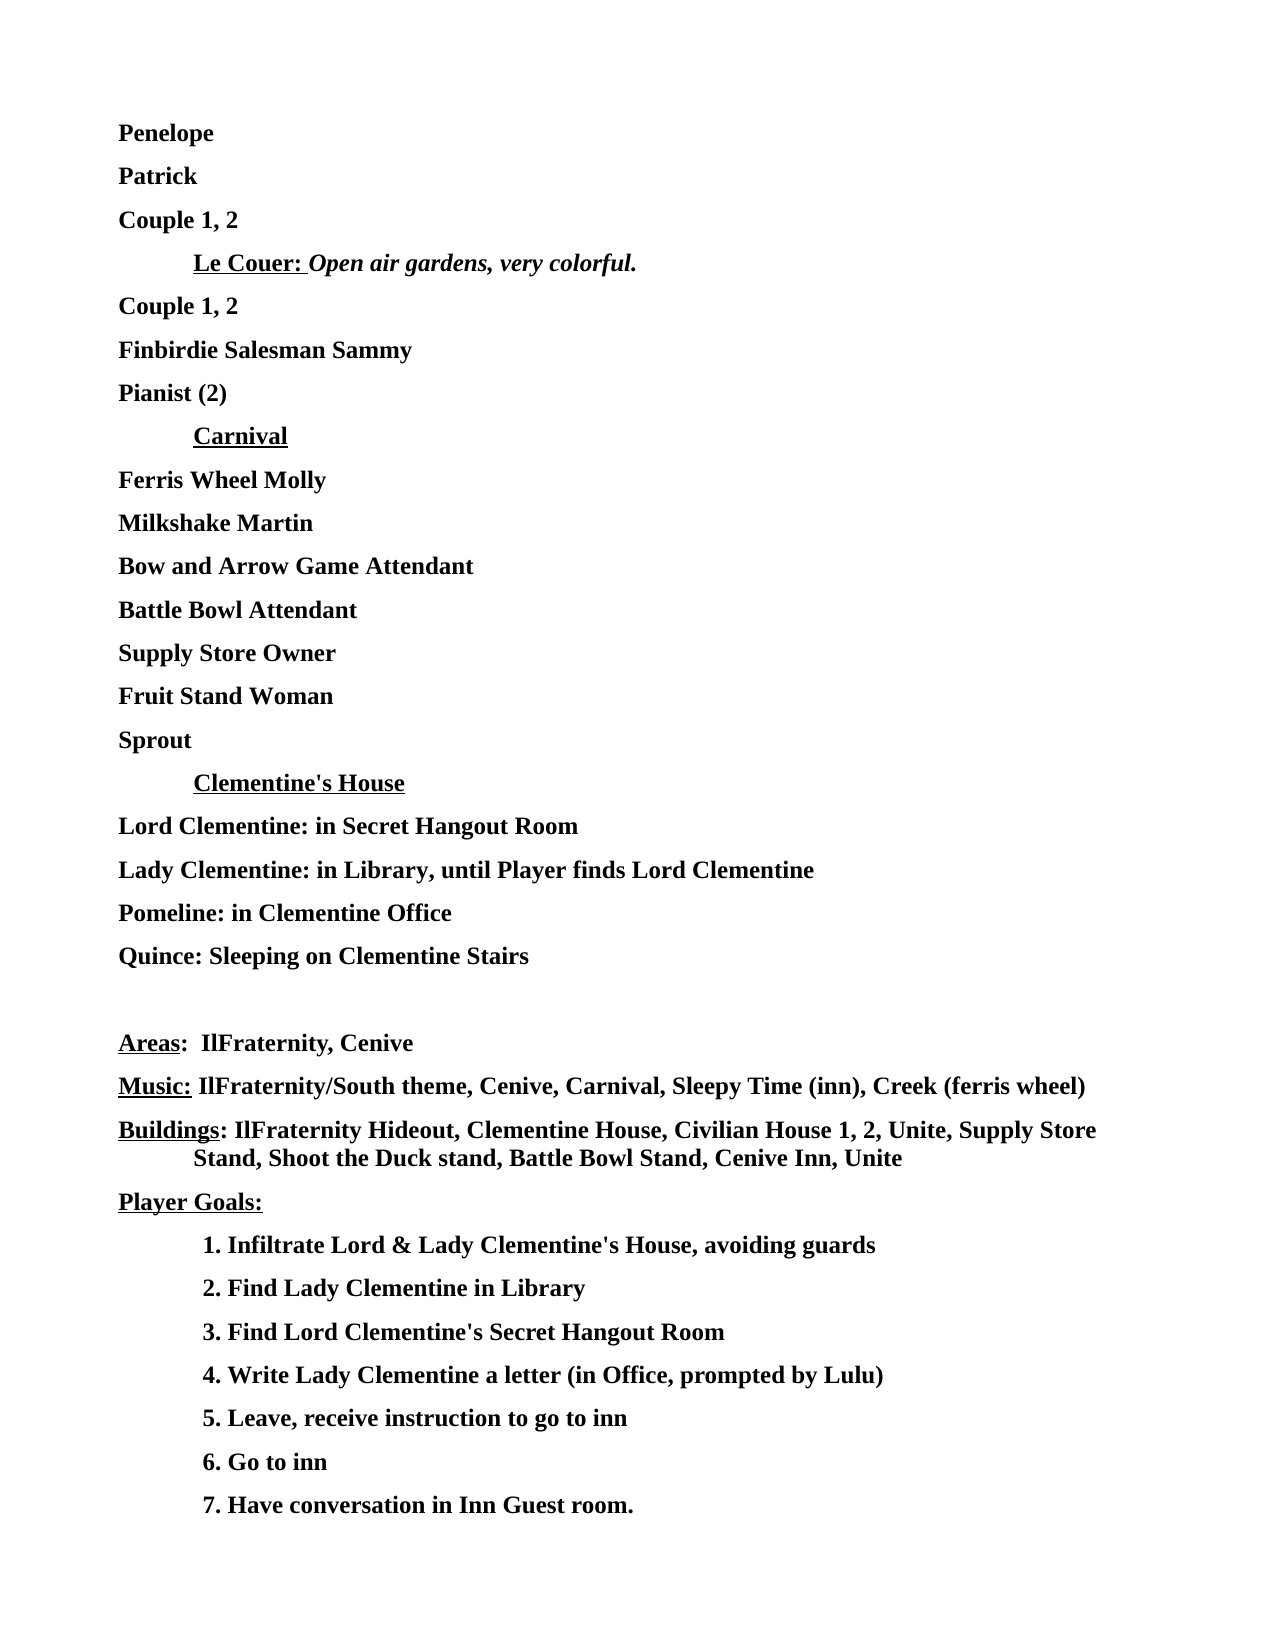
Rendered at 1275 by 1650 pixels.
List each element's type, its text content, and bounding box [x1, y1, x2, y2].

text 2. Find Lady Clementine in Library [202, 1273, 1157, 1302]
text 3. Find Lord Clementine's Secret Hangout Room [202, 1317, 1157, 1346]
text Le Couer: Open air gardens, very colorful. [118, 248, 1157, 277]
text Sprout [118, 725, 1157, 753]
text Pianist (2) [118, 378, 1157, 407]
text Bow and Arrow Game Attendant [118, 551, 1157, 580]
text Couple 1, 2 [118, 291, 1157, 320]
text Couple 1, 2 [118, 205, 1157, 233]
text Supply Store Owner [118, 638, 1157, 667]
text Quince: Sleeping on Clementine Stairs [118, 941, 1157, 970]
text Buildings: IlFraternity Hideout, Clementine House, Civilian House 1, 2, Unite, Supply Store Stand, Shoot the Duck stand, Battle Bowl Stand, Cenive Inn, Unite [118, 1115, 1157, 1172]
text Carnival [118, 421, 1157, 450]
text 5. Leave, receive instruction to go to inn [202, 1403, 1157, 1432]
text Penelope [118, 118, 1157, 147]
text Pomeline: in Clementine Office [118, 898, 1157, 927]
text Finbirdie Salesman Sammy [118, 335, 1157, 363]
text Battle Bowl Attendant [118, 595, 1157, 623]
text Lord Clementine: in Secret Hangout Room [118, 811, 1157, 840]
text Patrick [118, 161, 1157, 190]
text Areas: IlFraternity, Cenive [118, 1028, 1157, 1057]
text 7. Have conversation in Inn Guest room. [202, 1490, 1157, 1519]
text 6. Go to inn [202, 1447, 1157, 1476]
text Music: IlFraternity/South theme, Cenive, Carnival, Sleepy Time (inn), Creek (ferris wheel) [118, 1071, 1157, 1100]
text Milkshake Martin [118, 508, 1157, 537]
text Lady Clementine: in Library, until Player finds Lord Clementine [118, 855, 1157, 883]
text Ferris Wheel Molly [118, 465, 1157, 493]
text Player Goals: [118, 1187, 1157, 1216]
text Clementine's House [118, 768, 1157, 797]
text Fruit Stand Woman [118, 681, 1157, 710]
text 1. Infiltrate Lord & Lady Clementine's House, avoiding guards [202, 1230, 1157, 1259]
text 4. Write Lady Clementine a letter (in Office, prompted by Lulu) [202, 1360, 1157, 1389]
